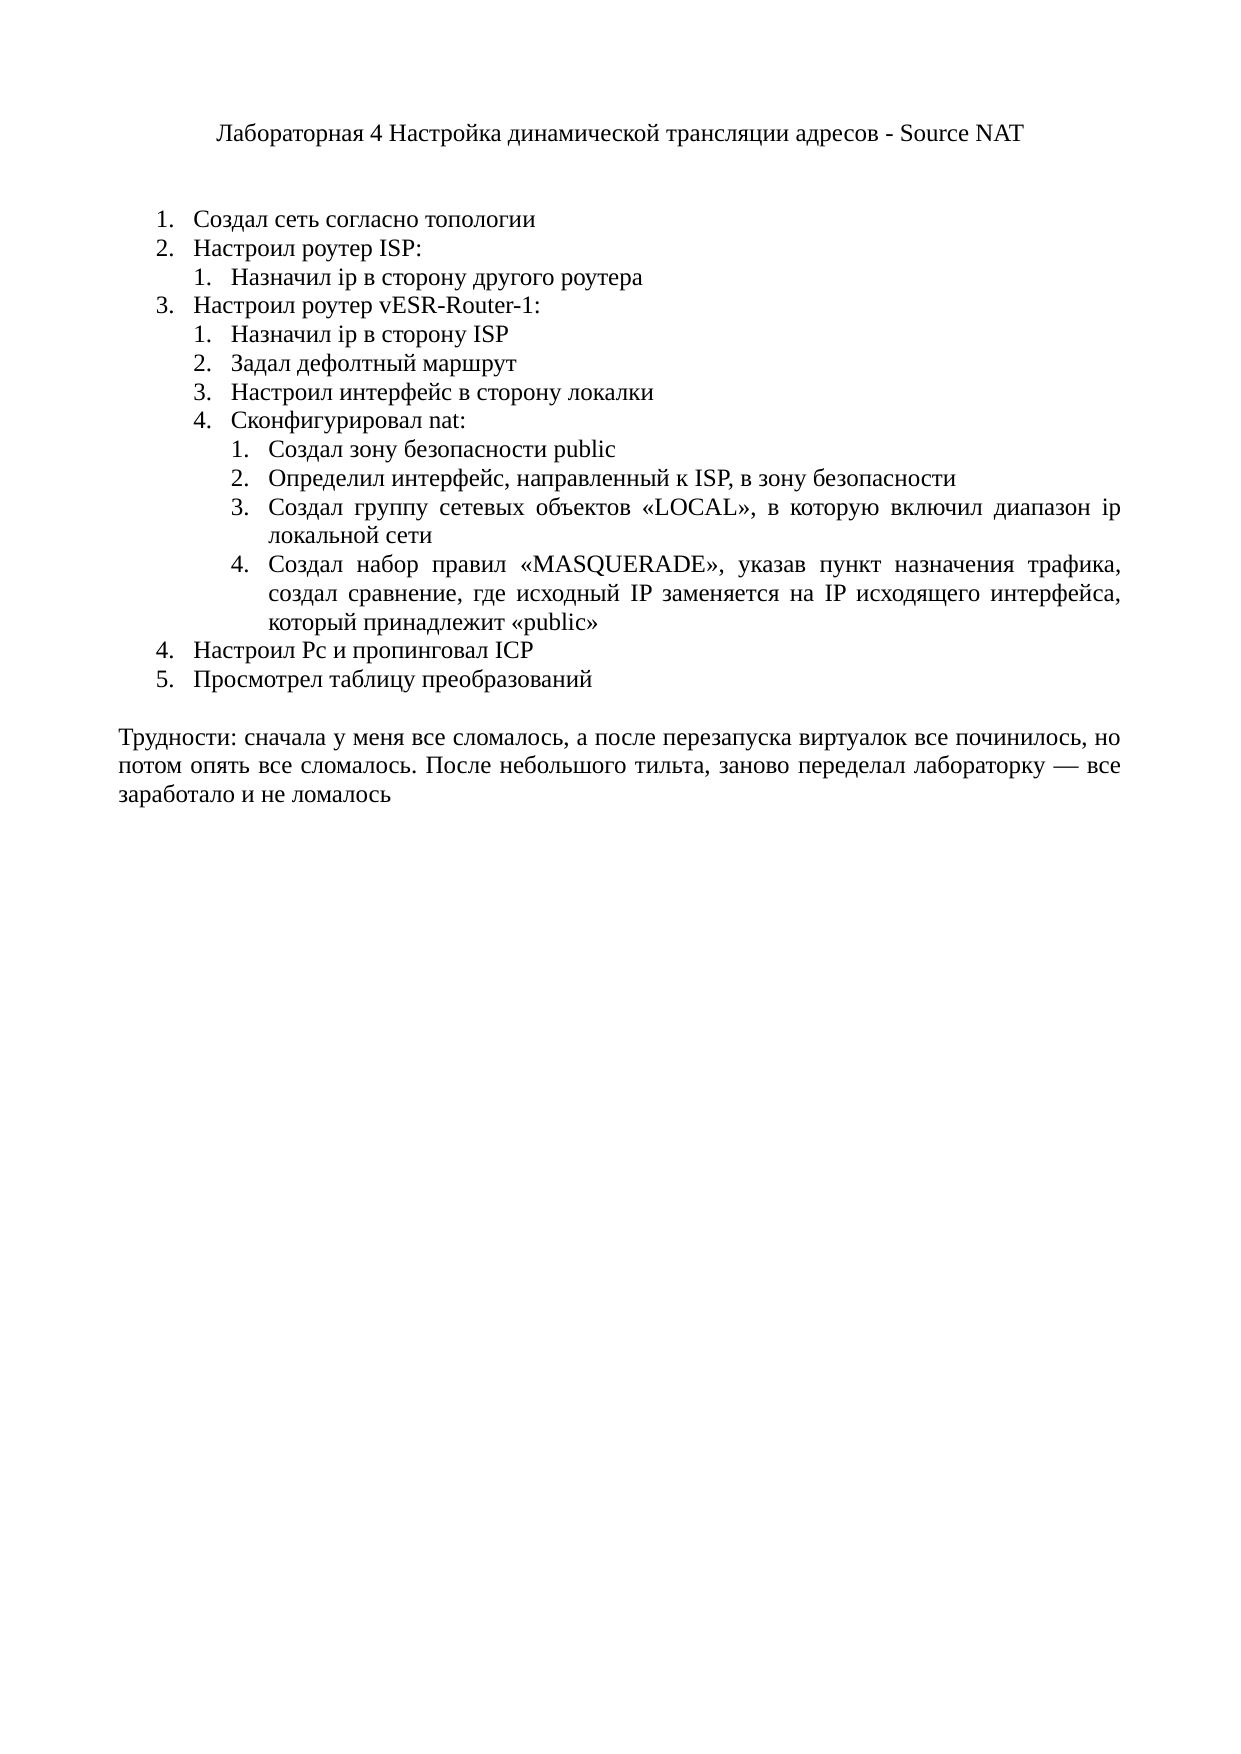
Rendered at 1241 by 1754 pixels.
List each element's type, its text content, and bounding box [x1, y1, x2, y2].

list Задал дефолтный маршрут [193, 348, 1122, 377]
list Определил интерфейс, направленный к ISP, в зону безопасности [231, 463, 1122, 492]
list Создал набор правил «MASQUERADE», указав пункт назначения трафика, создал сравнение, где исходный IP заменяется на IP исходящего интерфейса, который принадлежит «public» [231, 549, 1122, 636]
list Настроил роутер ISP: [156, 233, 1122, 262]
list Настроил роутер vESR-Router-1: [156, 291, 1122, 319]
list Сконфигурировал nat: [193, 406, 1122, 434]
text Лабораторная 4 Настройка динамической трансляции адресов - Source NAT [118, 118, 1122, 147]
list Назначил ip в сторону ISP [193, 319, 1122, 348]
list Настроил интерфейс в сторону локалки [193, 377, 1122, 406]
list Создал зону безопасности public [231, 434, 1122, 463]
list Назначил ip в сторону другого роутера [193, 262, 1122, 291]
list Просмотрел таблицу преобразований [156, 664, 1122, 693]
list Создал сеть согласно топологии [156, 204, 1122, 233]
text Трудности: сначала у меня все сломалось, а после перезапуска виртуалок все починилось, но потом опять все сломалось. После небольшого тильта, заново переделал лабораторку — все заработало и не ломалось [118, 722, 1122, 808]
list Создал группу сетевых объектов «LOCAL», в которую включил диапазон ip локальной сети [231, 492, 1122, 549]
list Настроил Pc и пропинговал ICP [156, 636, 1122, 664]
